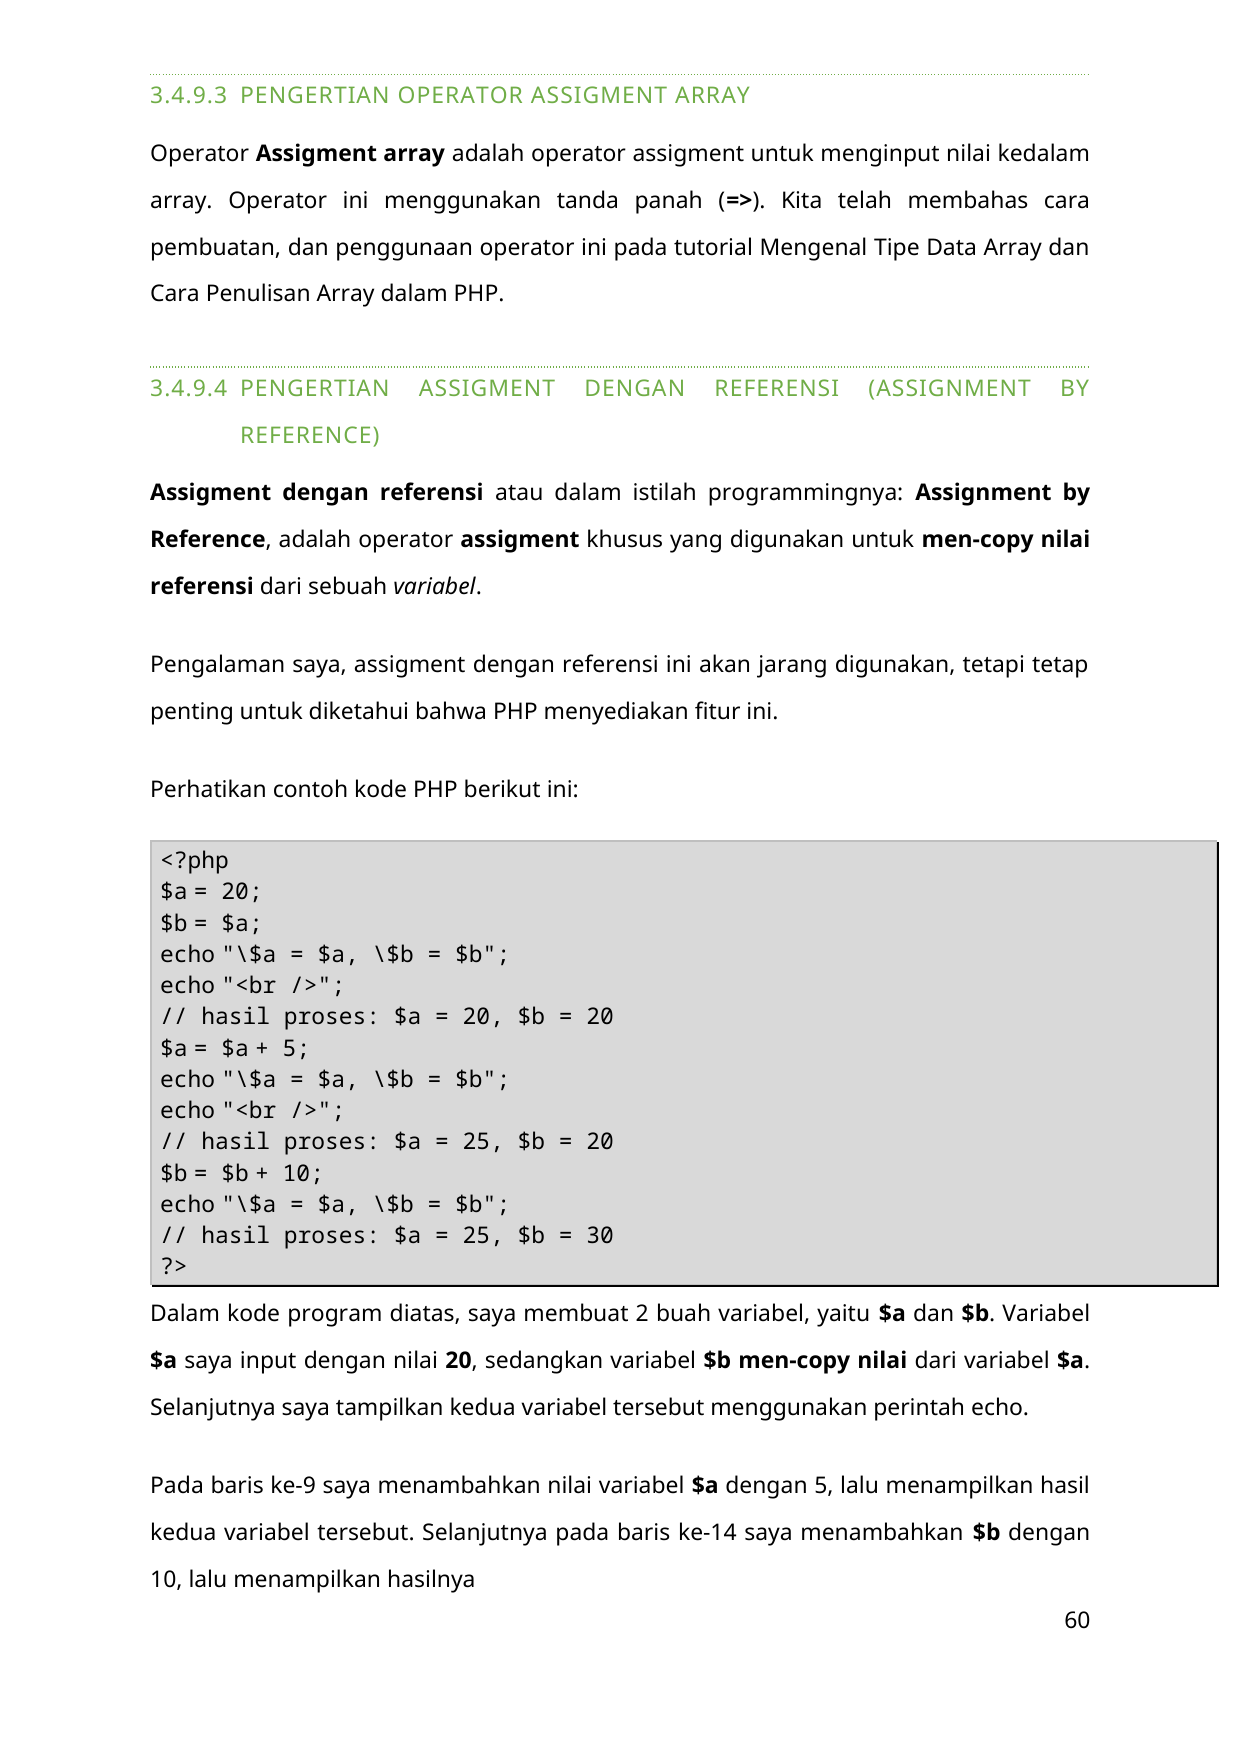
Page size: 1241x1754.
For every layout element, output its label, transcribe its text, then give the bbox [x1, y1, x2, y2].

subtitle Pengertian Operator Assigment Array [150, 74, 1090, 111]
text Pengalaman saya, assigment dengan referensi ini akan jarang digunakan, tetapi tetap penting untuk diketahui bahwa PHP menyediakan fitur ini. [150, 648, 1090, 726]
text Perhatikan contoh kode PHP berikut ini: [150, 773, 1090, 804]
text Pada baris ke-9 saya menambahkan nilai variabel $a dengan 5, lalu menampilkan hasil kedua variabel tersebut. Selanjutnya pada baris ke-14 saya menambahkan $b dengan 10, lalu menampilkan hasilnya [150, 1469, 1090, 1594]
text Dalam kode program diatas, saya membuat 2 buah variabel, yaitu $a dan $b. Variabel $a saya input dengan nilai 20, sedangkan variabel $b men-copy nilai dari variabel $a. Selanjutnya saya tampilkan kedua variabel tersebut menggunakan perintah echo. [150, 1297, 1090, 1422]
text Assigment dengan referensi atau dalam istilah programmingnya: Assignment by Reference, adalah operator assigment khusus yang digunakan untuk men-copy nilai referensi dari sebuah variabel. [150, 476, 1090, 601]
subtitle Pengertian Assigment dengan Referensi (Assignment by Reference) [150, 366, 1090, 450]
text Operator Assigment array adalah operator assigment untuk menginput nilai kedalam array. Operator ini menggunakan tanda panah (=>). Kita telah membahas cara pembuatan, dan penggunaan operator ini pada tutorial Mengenal Tipe Data Array dan Cara Penulisan Array dalam PHP. [150, 137, 1090, 309]
